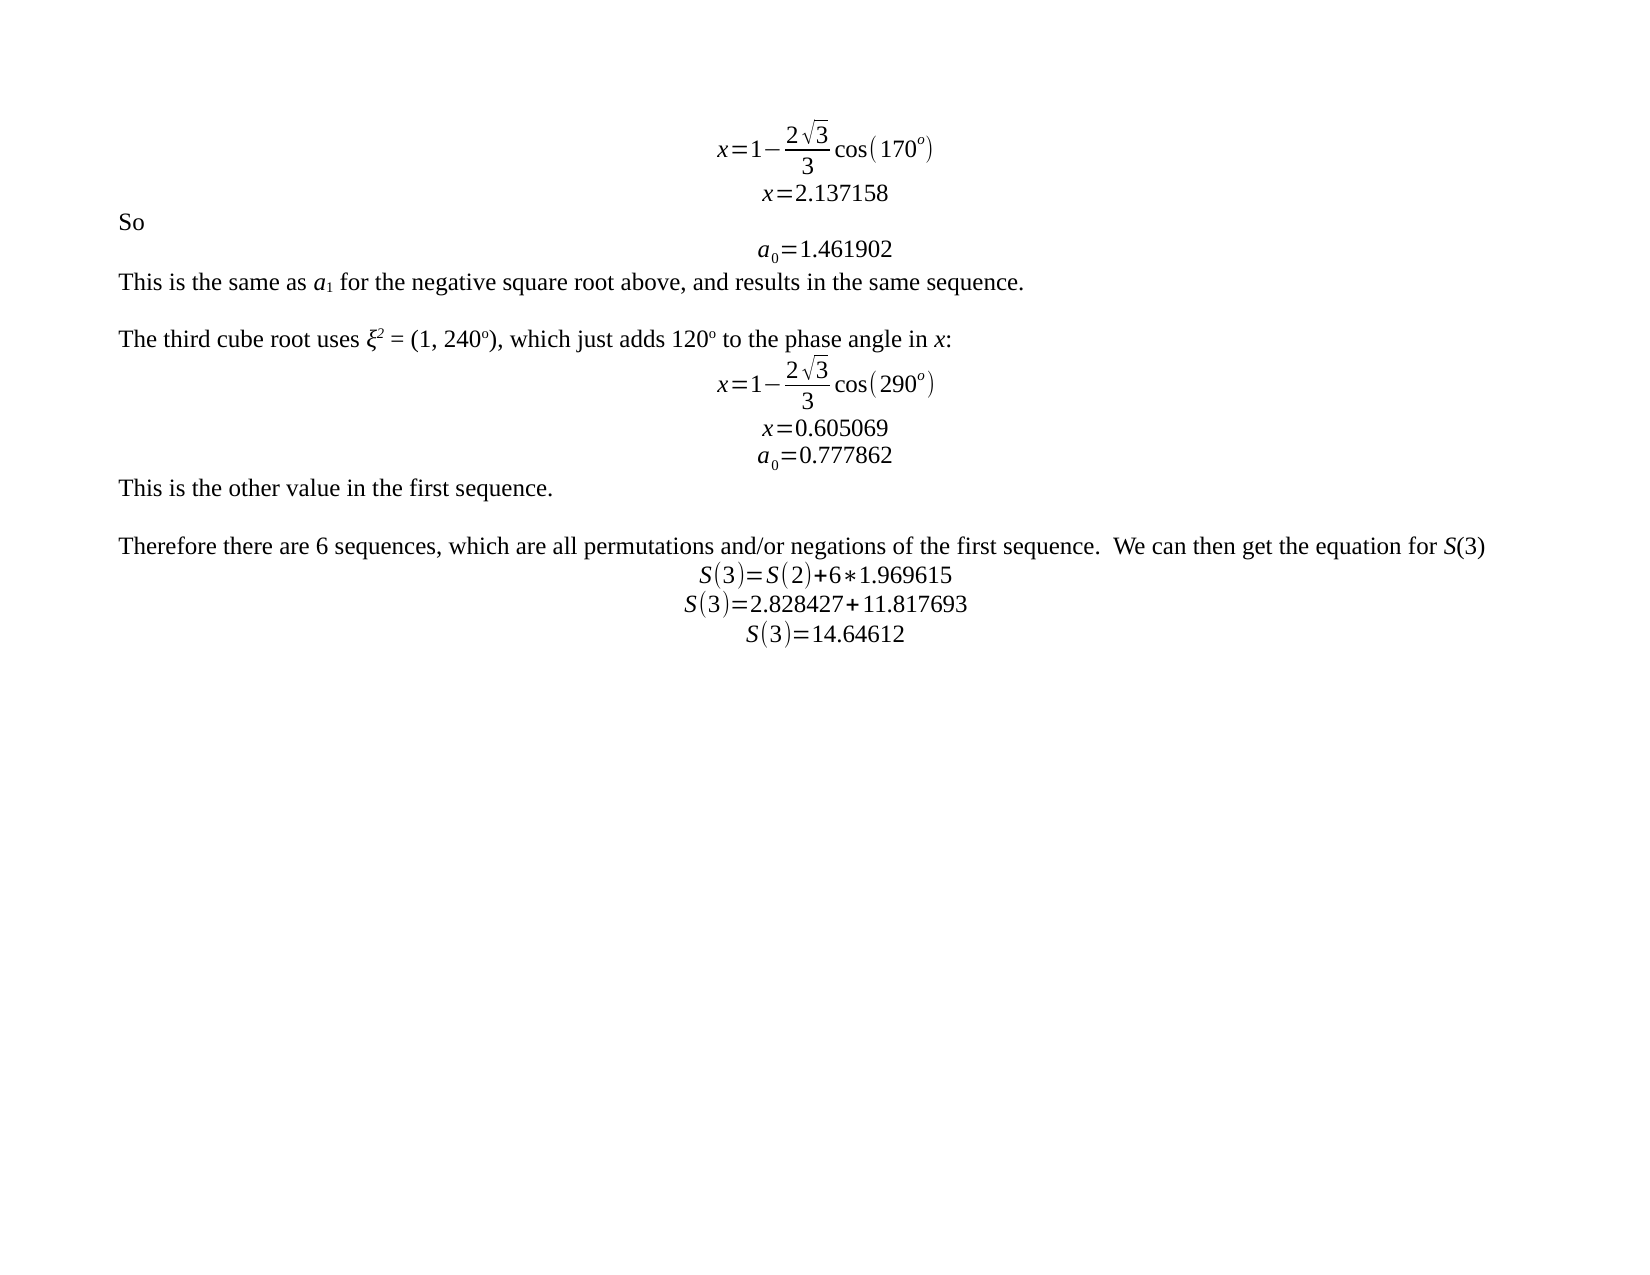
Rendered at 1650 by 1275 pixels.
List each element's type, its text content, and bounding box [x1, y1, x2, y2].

text The third cube root uses ξ2 = (1, 240o), which just adds 120o to the phase angle in x: [118, 324, 1532, 353]
text This is the other value in the first sequence. [118, 473, 1532, 502]
text This is the same as a1 for the negative square root above, and results in the same sequence. [118, 267, 1532, 296]
text So [118, 207, 1532, 236]
text Therefore there are 6 sequences, which are all permutations and/or negations of the first sequence. We can then get the equation for S(3) [118, 531, 1532, 559]
